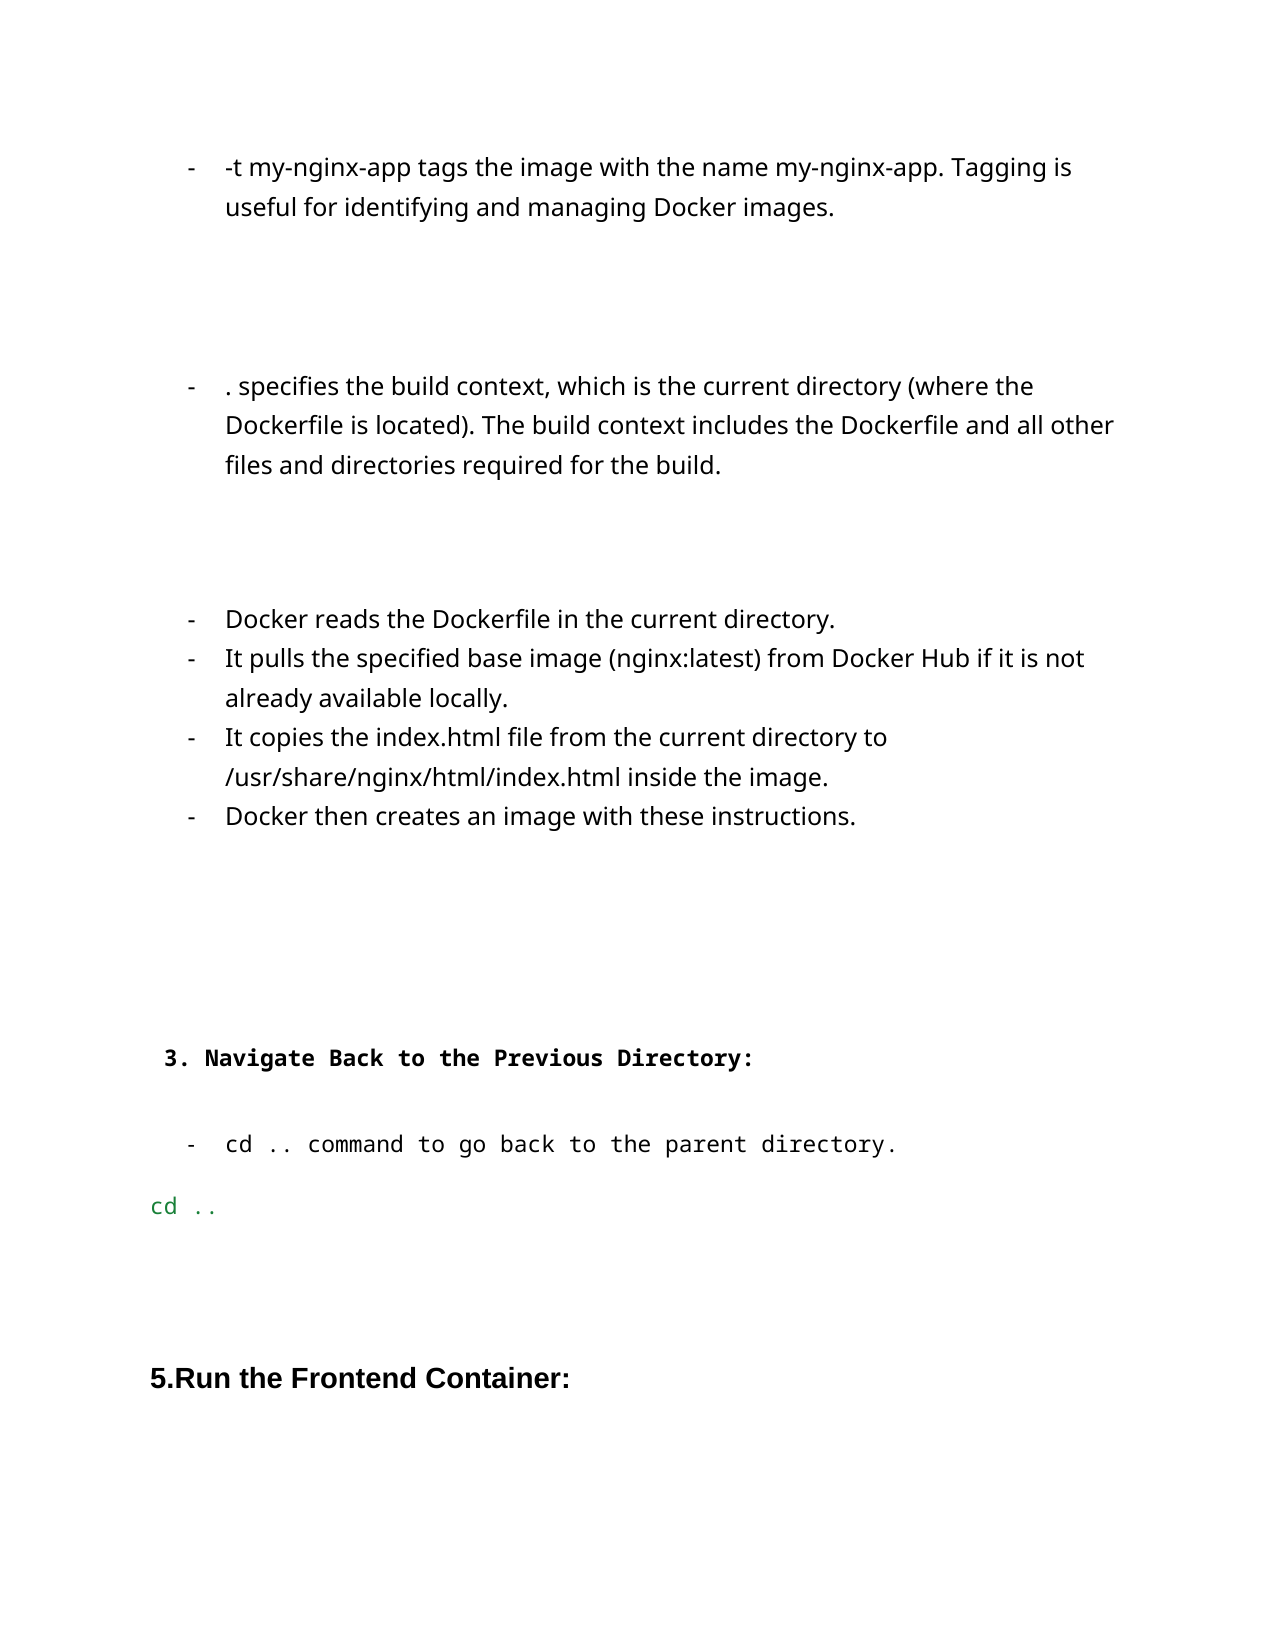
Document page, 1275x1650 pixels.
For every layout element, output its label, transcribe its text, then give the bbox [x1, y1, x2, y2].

list -t my-nginx-app tags the image with the name my-nginx-app. Tagging is useful for identifying and managing Docker images. [187, 150, 1125, 223]
text cd .. [150, 1190, 1125, 1221]
list Docker then creates an image with these instructions. [187, 799, 1125, 833]
list Docker reads the Dockerfile in the current directory. [187, 601, 1125, 635]
text 5.Run the Frontend Container: [150, 1361, 1125, 1434]
list It copies the index.html file from the current directory to /usr/share/nginx/html/index.html inside the image. [187, 720, 1125, 793]
text 3. Navigate Back to the Previous Directory: [150, 1042, 1125, 1073]
list cd .. command to go back to the parent directory. [187, 1128, 1125, 1160]
list It pulls the specified base image (nginx:latest) from Docker Hub if it is not already available locally. [187, 641, 1125, 714]
list . specifies the build context, which is the current directory (where the Dockerfile is located). The build context includes the Dockerfile and all other files and directories required for the build. [187, 368, 1125, 481]
